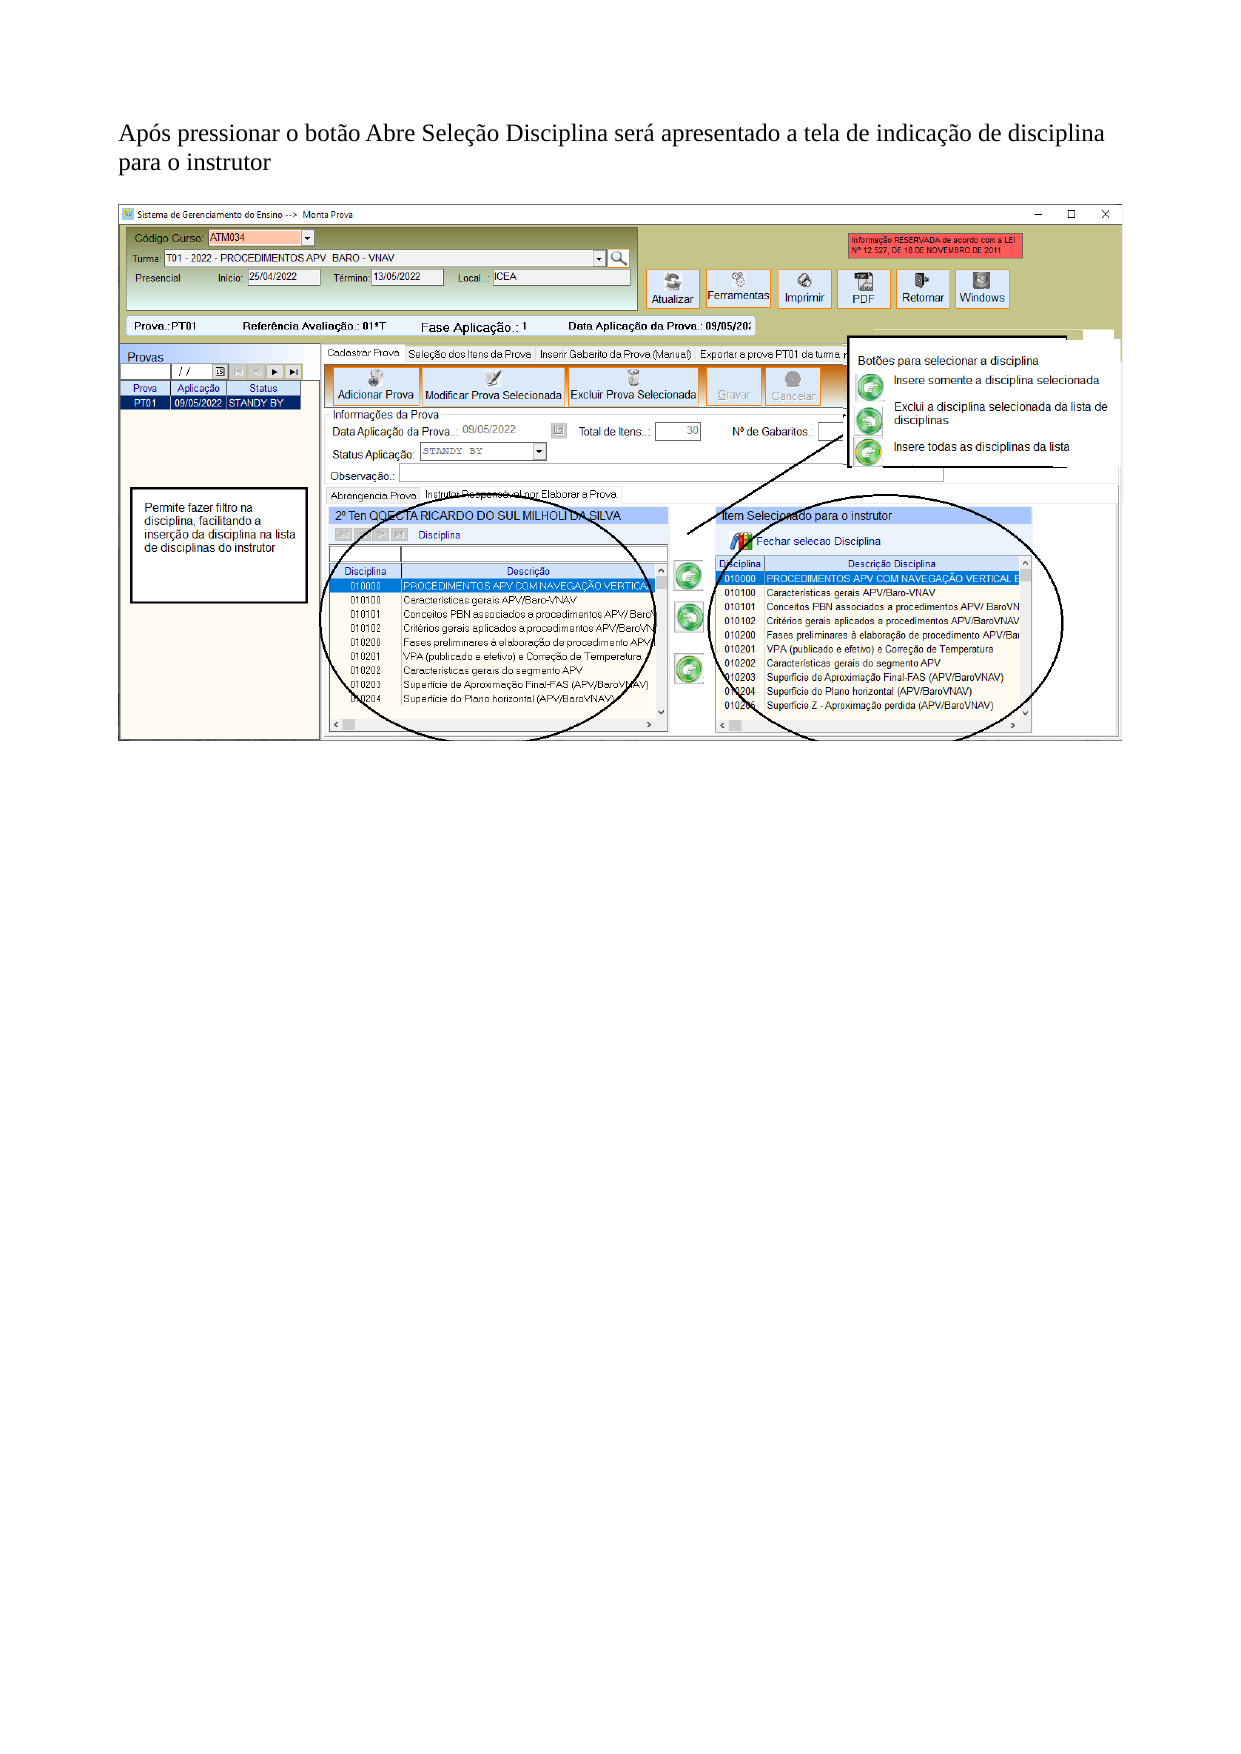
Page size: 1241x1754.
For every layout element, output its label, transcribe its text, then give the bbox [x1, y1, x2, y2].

picture [118, 204, 1123, 741]
text Após pressionar o botão Abre Seleção Disciplina será apresentado a tela de indicação de disciplina para o instrutor [118, 118, 1122, 176]
